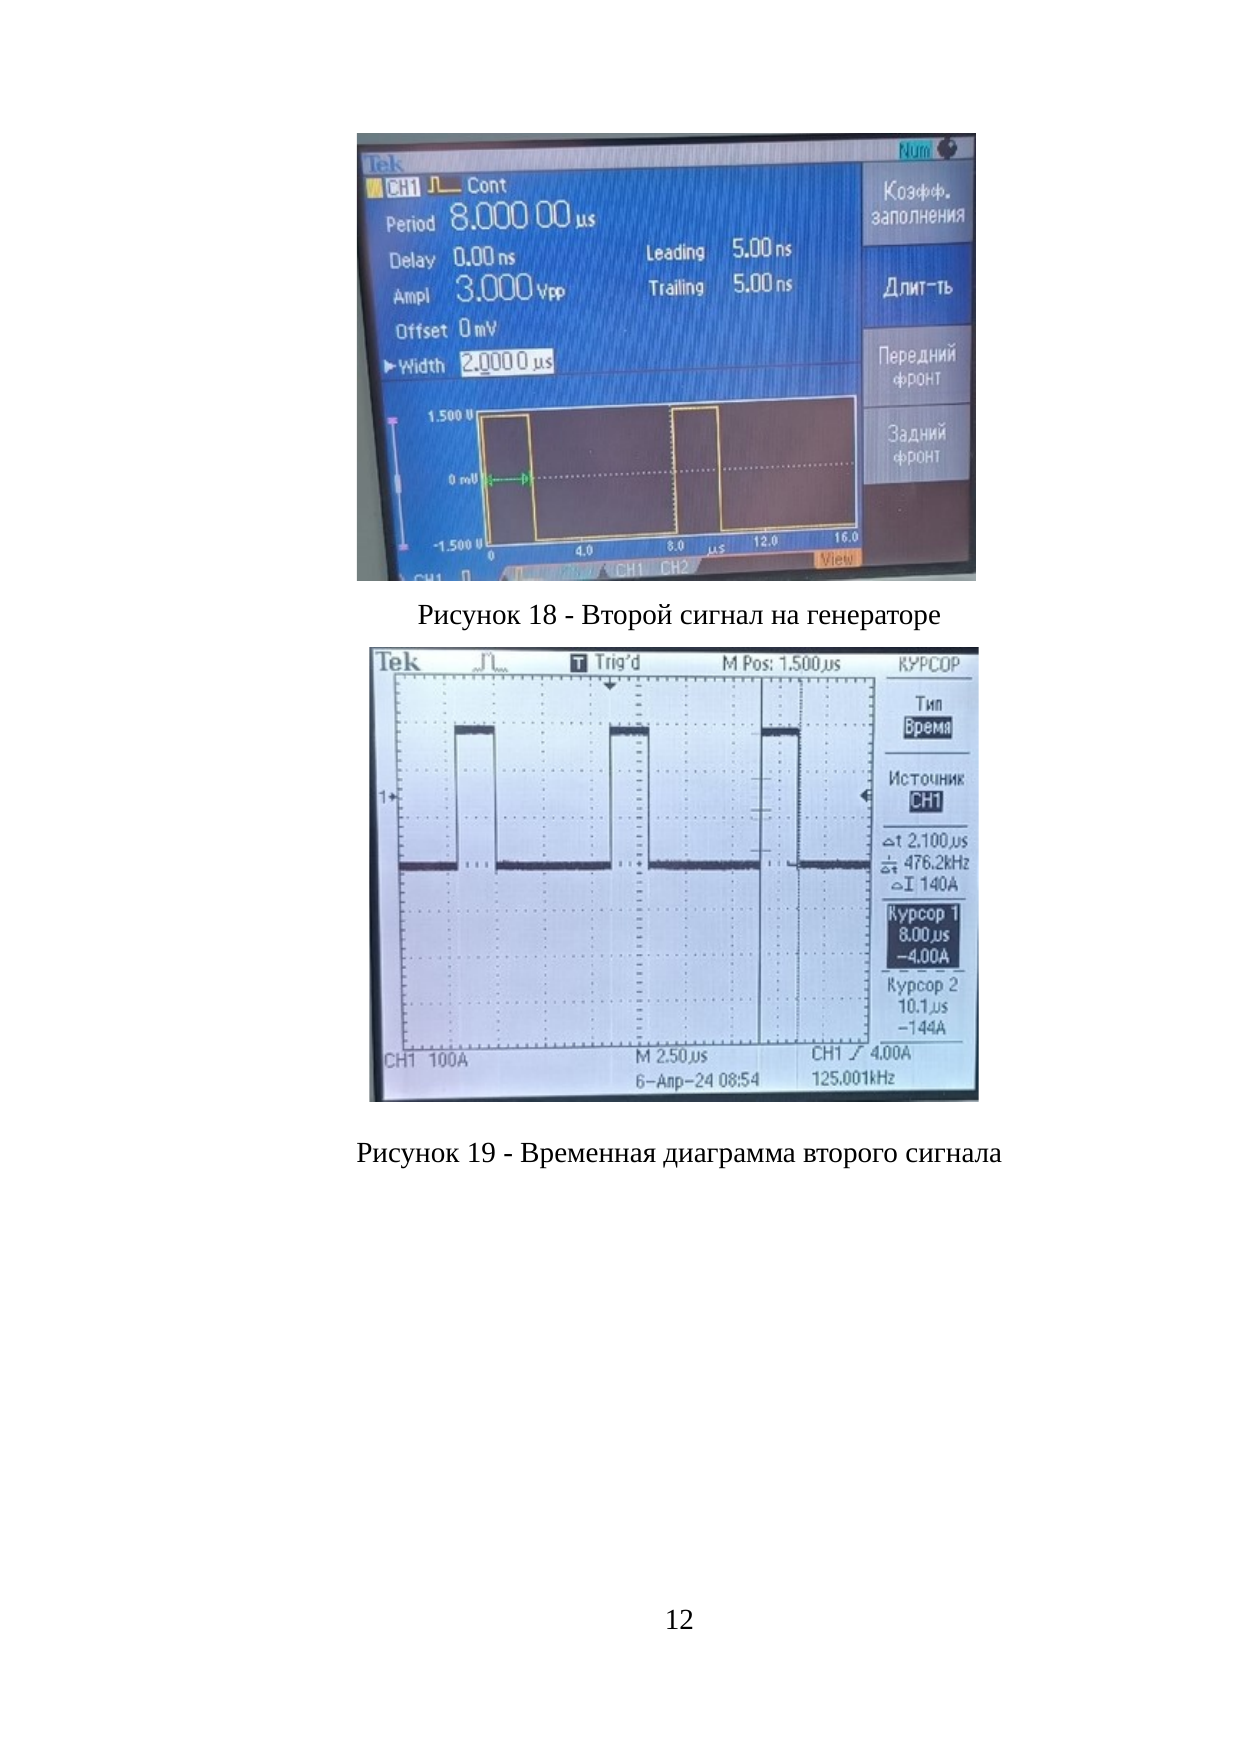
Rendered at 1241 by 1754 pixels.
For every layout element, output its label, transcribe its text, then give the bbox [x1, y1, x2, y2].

text Рисунок 19 - Временная диаграмма второго сигнала [177, 647, 1181, 1169]
text Рисунок 18 - Второй сигнал на генераторе [177, 118, 1181, 631]
picture [369, 647, 979, 1102]
picture [356, 133, 976, 581]
